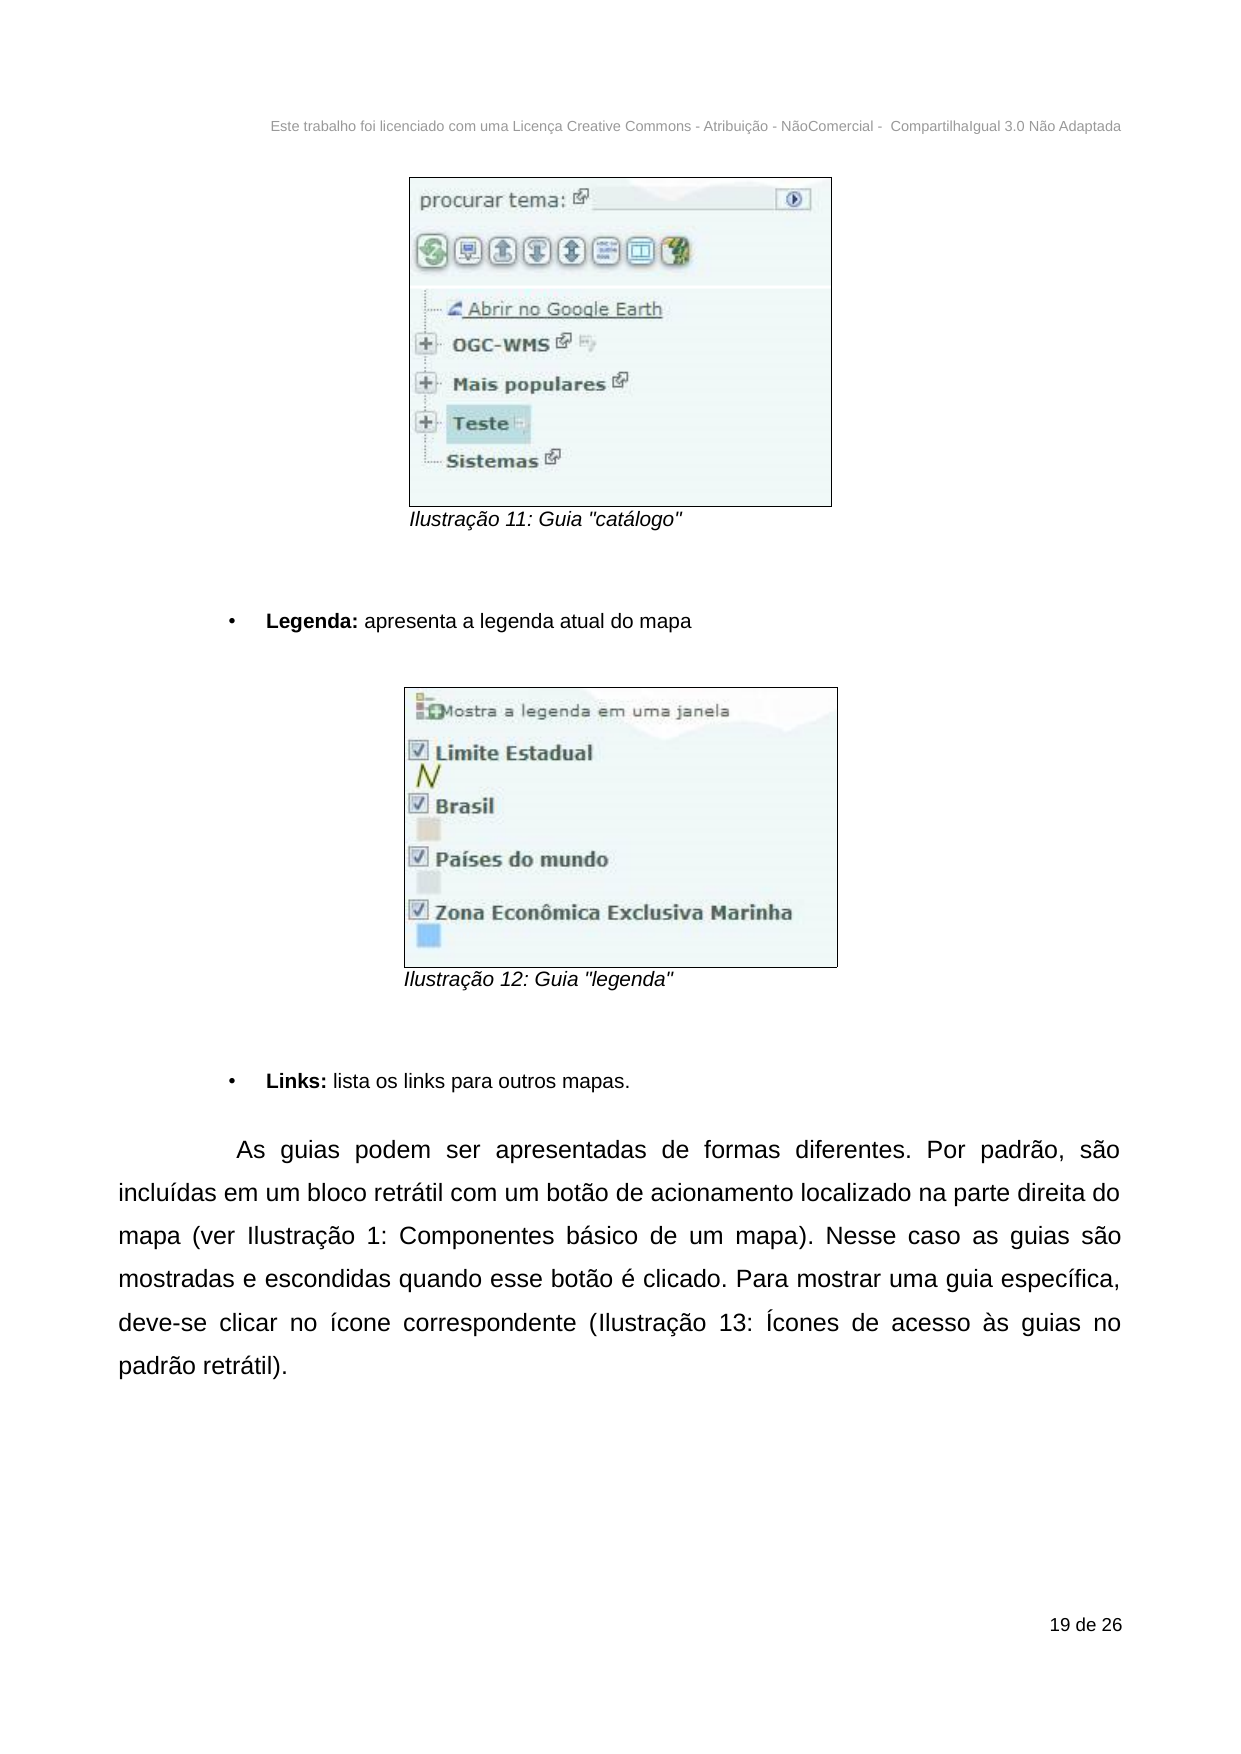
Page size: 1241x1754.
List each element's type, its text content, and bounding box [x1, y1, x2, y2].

list Legenda: apresenta a legenda atual do mapa [228, 608, 1122, 633]
picture [410, 178, 831, 506]
list Links: lista os links para outros mapas. [228, 1069, 1122, 1093]
list Ilustração 11: Guia "catálogo" [409, 507, 831, 531]
picture [405, 688, 837, 967]
list Ilustração 12: Guia "legenda" [404, 968, 837, 991]
text As guias podem ser apresentadas de formas diferentes. Por padrão, são incluídas em um bloco retrátil com um botão de acionamento localizado na parte direita do mapa (ver Ilustração 1: Componentes básico de um mapa). Nesse caso as guias são mostradas e escondidas quando esse botão é clicado. Para mostrar uma guia específica, deve-se clicar no ícone correspondente (Ilustração 13: Ícones de acesso às guias no padrão retrátil). [118, 1135, 1122, 1379]
